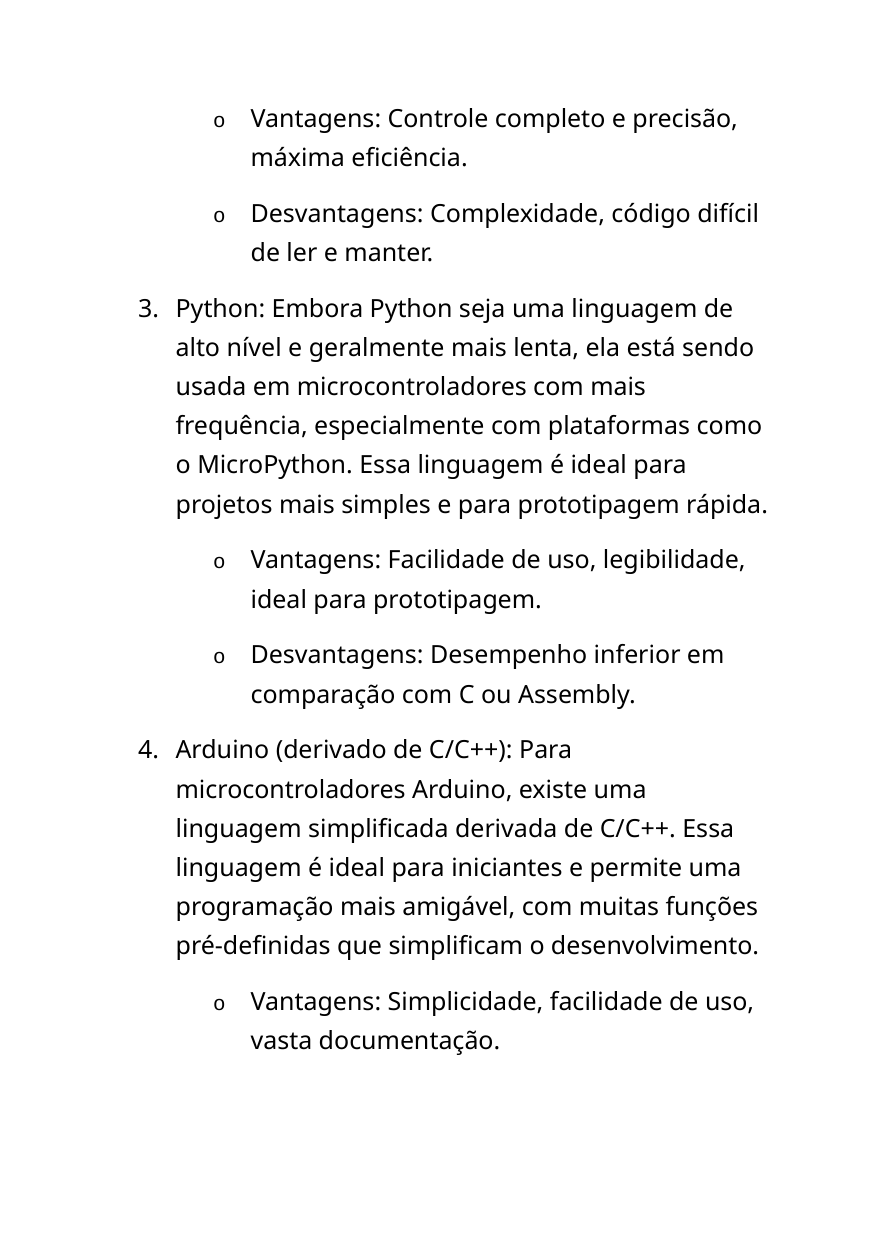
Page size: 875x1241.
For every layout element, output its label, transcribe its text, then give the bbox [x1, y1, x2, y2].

list Python: Embora Python seja uma linguagem de alto nível e geralmente mais lenta, ela está sendo usada em microcontroladores com mais frequência, especialmente com plataformas como o MicroPython. Essa linguagem é ideal para projetos mais simples e para prototipagem rápida. [138, 290, 774, 520]
list Desvantagens: Desempenho inferior em comparação com C ou Assembly. [213, 637, 774, 710]
list Vantagens: Simplicidade, facilidade de uso, vasta documentação. [213, 984, 774, 1057]
list Desvantagens: Complexidade, código difícil de ler e manter. [213, 195, 774, 269]
list Vantagens: Facilidade de uso, legibilidade, ideal para prototipagem. [213, 542, 774, 615]
list Arduino (derivado de C/C++): Para microcontroladores Arduino, existe uma linguagem simplificada derivada de C/C++. Essa linguagem é ideal para iniciantes e permite uma programação mais amigável, com muitas funções pré-definidas que simplificam o desenvolvimento. [138, 732, 774, 962]
list Vantagens: Controle completo e precisão, máxima eficiência. [213, 100, 774, 174]
